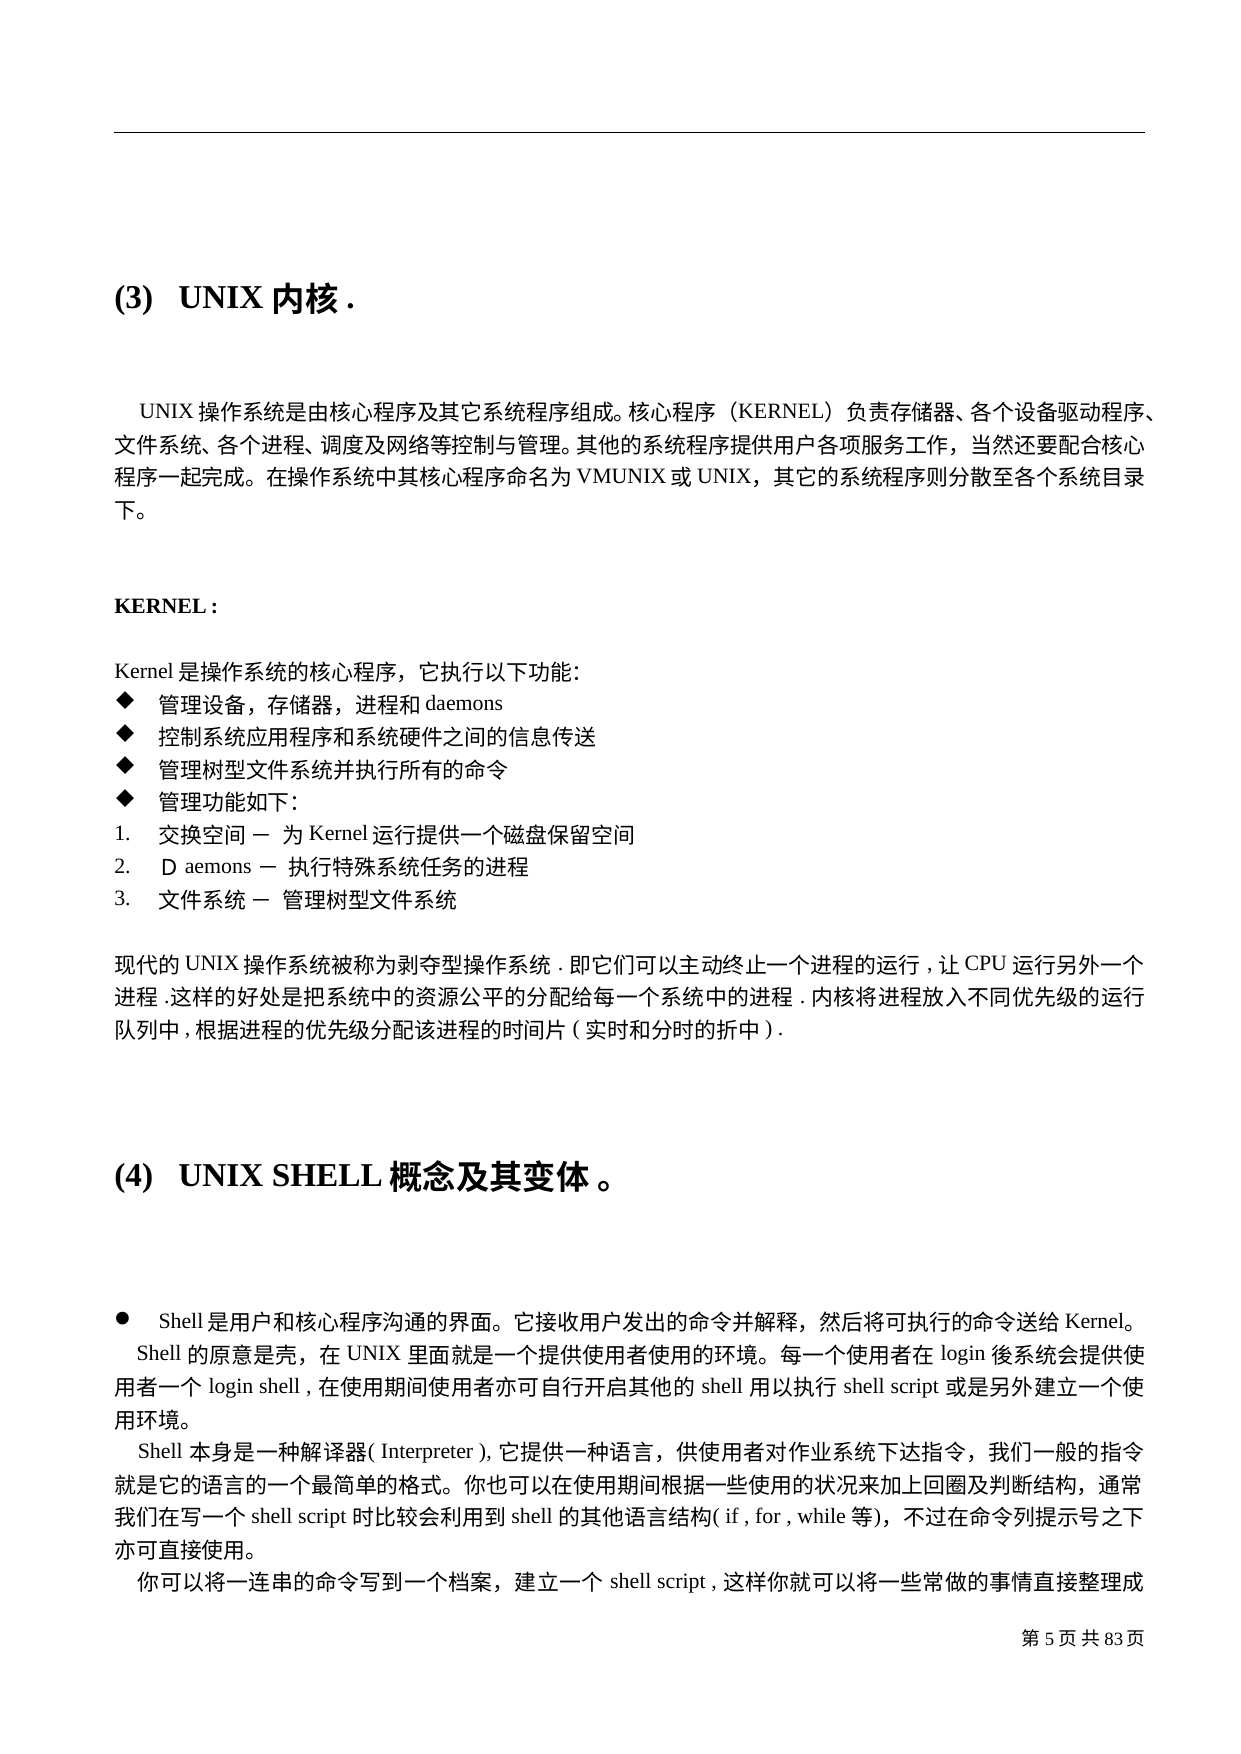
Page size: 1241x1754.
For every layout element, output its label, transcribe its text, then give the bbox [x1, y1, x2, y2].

list 管理功能如下： [114, 779, 1145, 812]
list 管理树型文件系统并执行所有的命令 [114, 747, 1145, 779]
text 你可以将一连串的命令写到一个档案，建立一个 shell script , 这样你就可以将一些常做的事情直接整理成 [114, 1559, 1145, 1592]
list 交换空间 － 为Kernel运行提供一个磁盘保留空间 [114, 812, 1145, 844]
list Shell是用户和核心程序沟通的界面。它接收用户发出的命令并解释，然后将可执行的命令送给Kernel。 [114, 1299, 1145, 1332]
text Shell 本身是一种解译器( Interpreter ), 它提供一种语言，供使用者对作业系统下达指令，我们一般的指令就是它的语言的一个最简单的格式。你也可以在使用期间根据一些使用的状况来加上回圈及判断结构，通常我们在写一个 shell script 时比较会利用到 shell 的其他语言结构( if , for , while 等)，不过在命令列提示号之下亦可直接使用。 [114, 1429, 1145, 1559]
list Ｄaemons － 执行特殊系统任务的进程 [114, 844, 1145, 877]
text Shell 的原意是壳，在 UNIX 里面就是一个提供使用者使用的环境。每一个使用者在 login 後系统会提供使用者一个 login shell , 在使用期间使用者亦可自行开启其他的 shell 用以执行 shell script 或是另外建立一个使用环境。 [114, 1332, 1145, 1429]
text 现代的UNIX操作系统被称为剥夺型操作系统 . 即它们可以主动终止一个进程的运行 , 让CPU 运行另外一个进程 .这样的好处是把系统中的资源公平的分配给每一个系统中的进程 . 内核将进程放入不同优先级的运行队列中 , 根据进程的优先级分配该进程的时间片 ( 实时和分时的折中 ) . [114, 942, 1145, 1039]
text UNIX操作系统是由核心程序及其它系统程序组成。核心程序（KERNEL）负责存储器、各个设备驱动程序、文件系统、各个进程、调度及网络等控制与管理。其他的系统程序提供用户各项服务工作，当然还要配合核心程序一起完成。在操作系统中其核心程序命名为VMUNIX或UNIX，其它的系统程序则分散至各个系统目录下。 [114, 389, 1145, 519]
list 控制系统应用程序和系统硬件之间的信息传送 [114, 714, 1145, 747]
list 文件系统 － 管理树型文件系统 [114, 877, 1145, 909]
text Kernel是操作系统的核心程序，它执行以下功能： [114, 649, 1145, 682]
subtitle UNIX 内核 . [114, 259, 1145, 324]
list 管理设备，存储器，进程和daemons [114, 682, 1145, 714]
subtitle UNIX SHELL 概念及其变体 。 [114, 1137, 1145, 1202]
text KERNEL : [114, 584, 1145, 617]
